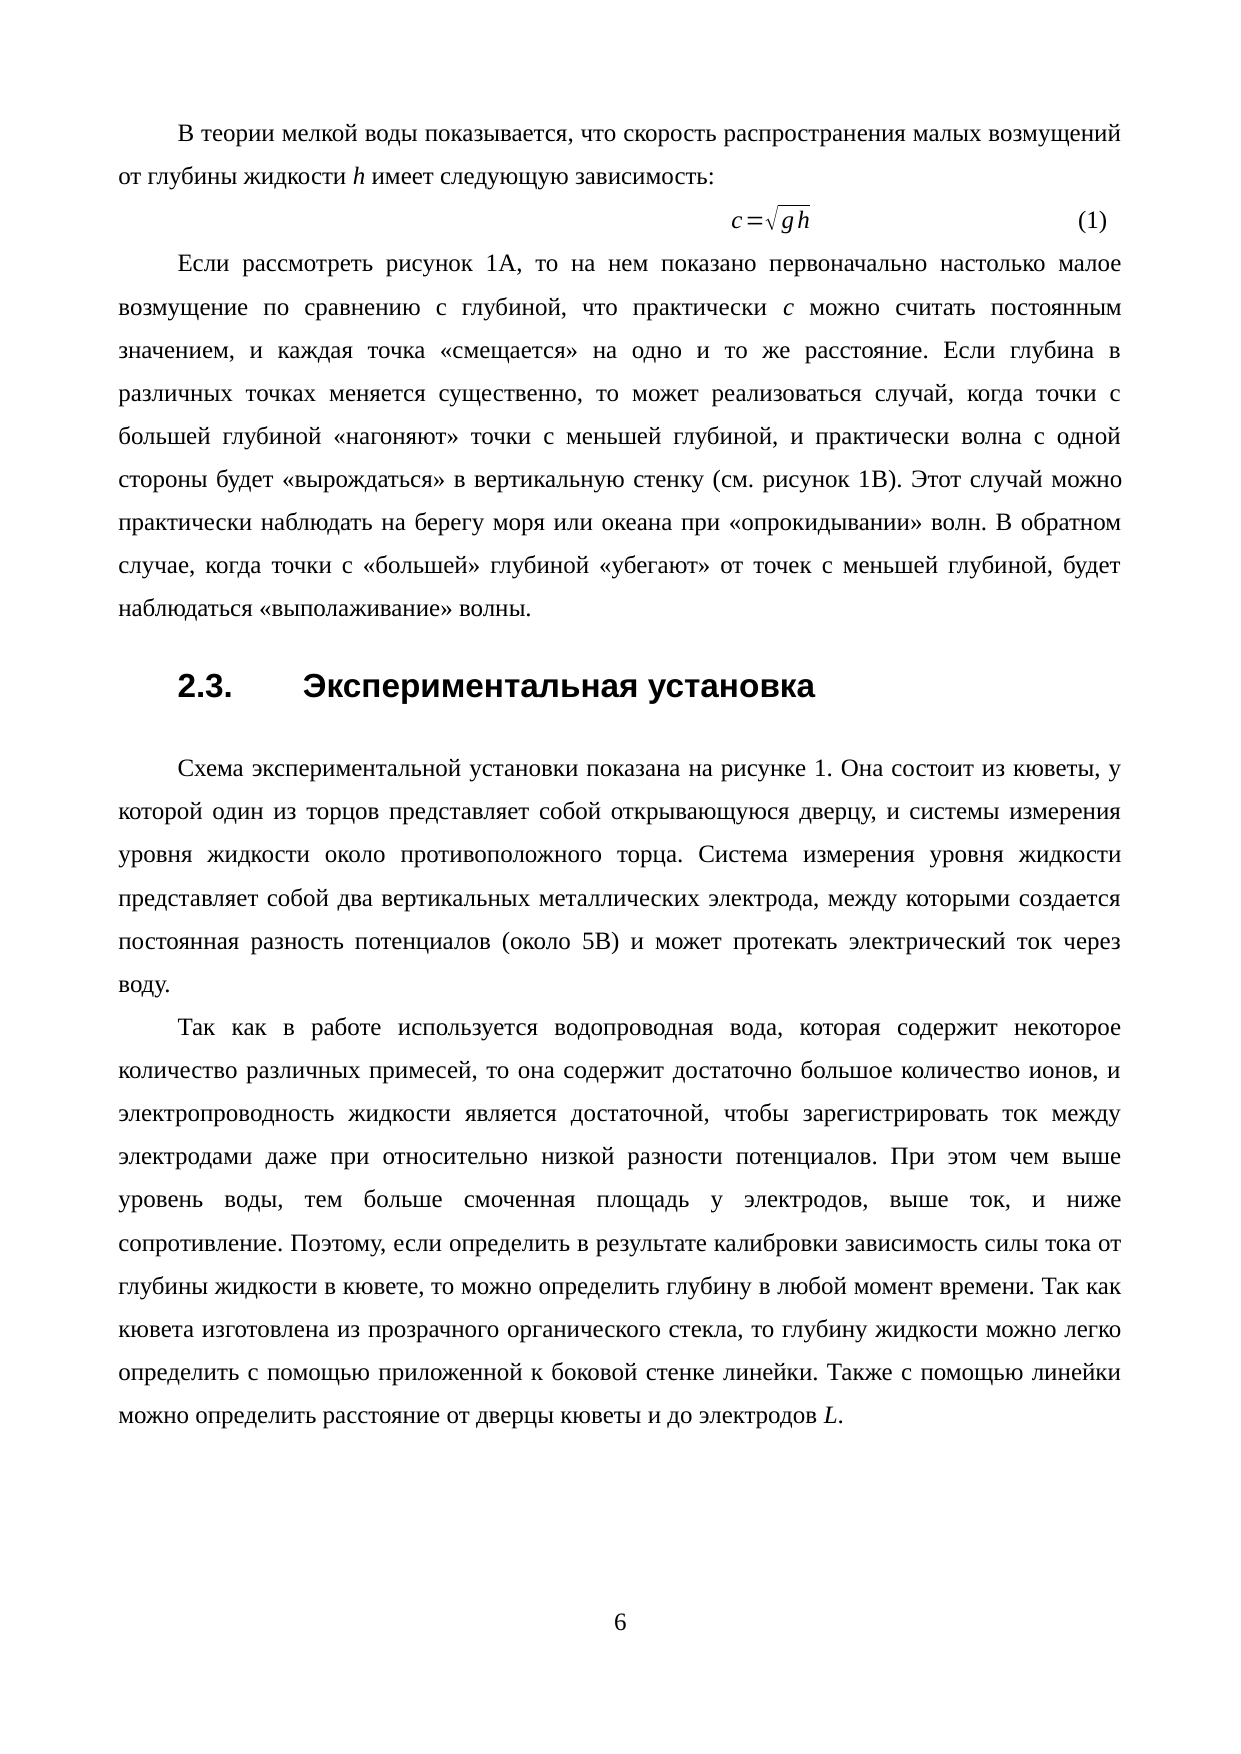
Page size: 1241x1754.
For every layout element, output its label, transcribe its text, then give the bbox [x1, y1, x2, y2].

text В теории мелкой воды показывается, что скорость распространения малых возмущений от глубины жидкости h имеет следующую зависимость: [118, 118, 1122, 190]
text (1) [118, 204, 1122, 234]
text Если рассмотреть рисунок 1A, то на нем показано первоначально настолько малое возмущение по сравнению с глубиной, что практически c можно считать постоянным значением, и каждая точка «смещается» на одно и то же расстояние. Если глубина в различных точках меняется существенно, то может реализоваться случай, когда точки с большей глубиной «нагоняют» точки с меньшей глубиной, и практически волна с одной стороны будет «вырождаться» в вертикальную стенку (см. рисунок 1B). Этот случай можно практически наблюдать на берегу моря или океана при «опрокидывании» волн. В обратном случае, когда точки с «большей» глубиной «убегают» от точек с меньшей глубиной, будет наблюдаться «выполаживание» волны. [118, 248, 1122, 622]
subtitle Экспериментальная установка [118, 666, 1122, 704]
text Схема экспериментальной установки показана на рисунке 1. Она состоит из кюветы, у которой один из торцов представляет собой открывающуюся дверцу, и системы измерения уровня жидкости около противоположного торца. Система измерения уровня жидкости представляет собой два вертикальных металлических электрода, между которыми создается постоянная разность потенциалов (около 5В) и может протекать электрический ток через воду. [118, 753, 1122, 998]
text Так как в работе используется водопроводная вода, которая содержит некоторое количество различных примесей, то она содержит достаточно большое количество ионов, и электропроводность жидкости является достаточной, чтобы зарегистрировать ток между электродами даже при относительно низкой разности потенциалов. При этом чем выше уровень воды, тем больше смоченная площадь у электродов, выше ток, и ниже сопротивление. Поэтому, если определить в результате калибровки зависимость силы тока от глубины жидкости в кювете, то можно определить глубину в любой момент времени. Так как кювета изготовлена из прозрачного органического стекла, то глубину жидкости можно легко определить с помощью приложенной к боковой стенке линейки. Также с помощью линейки можно определить расстояние от дверцы кюветы и до электродов L. [118, 1012, 1122, 1429]
